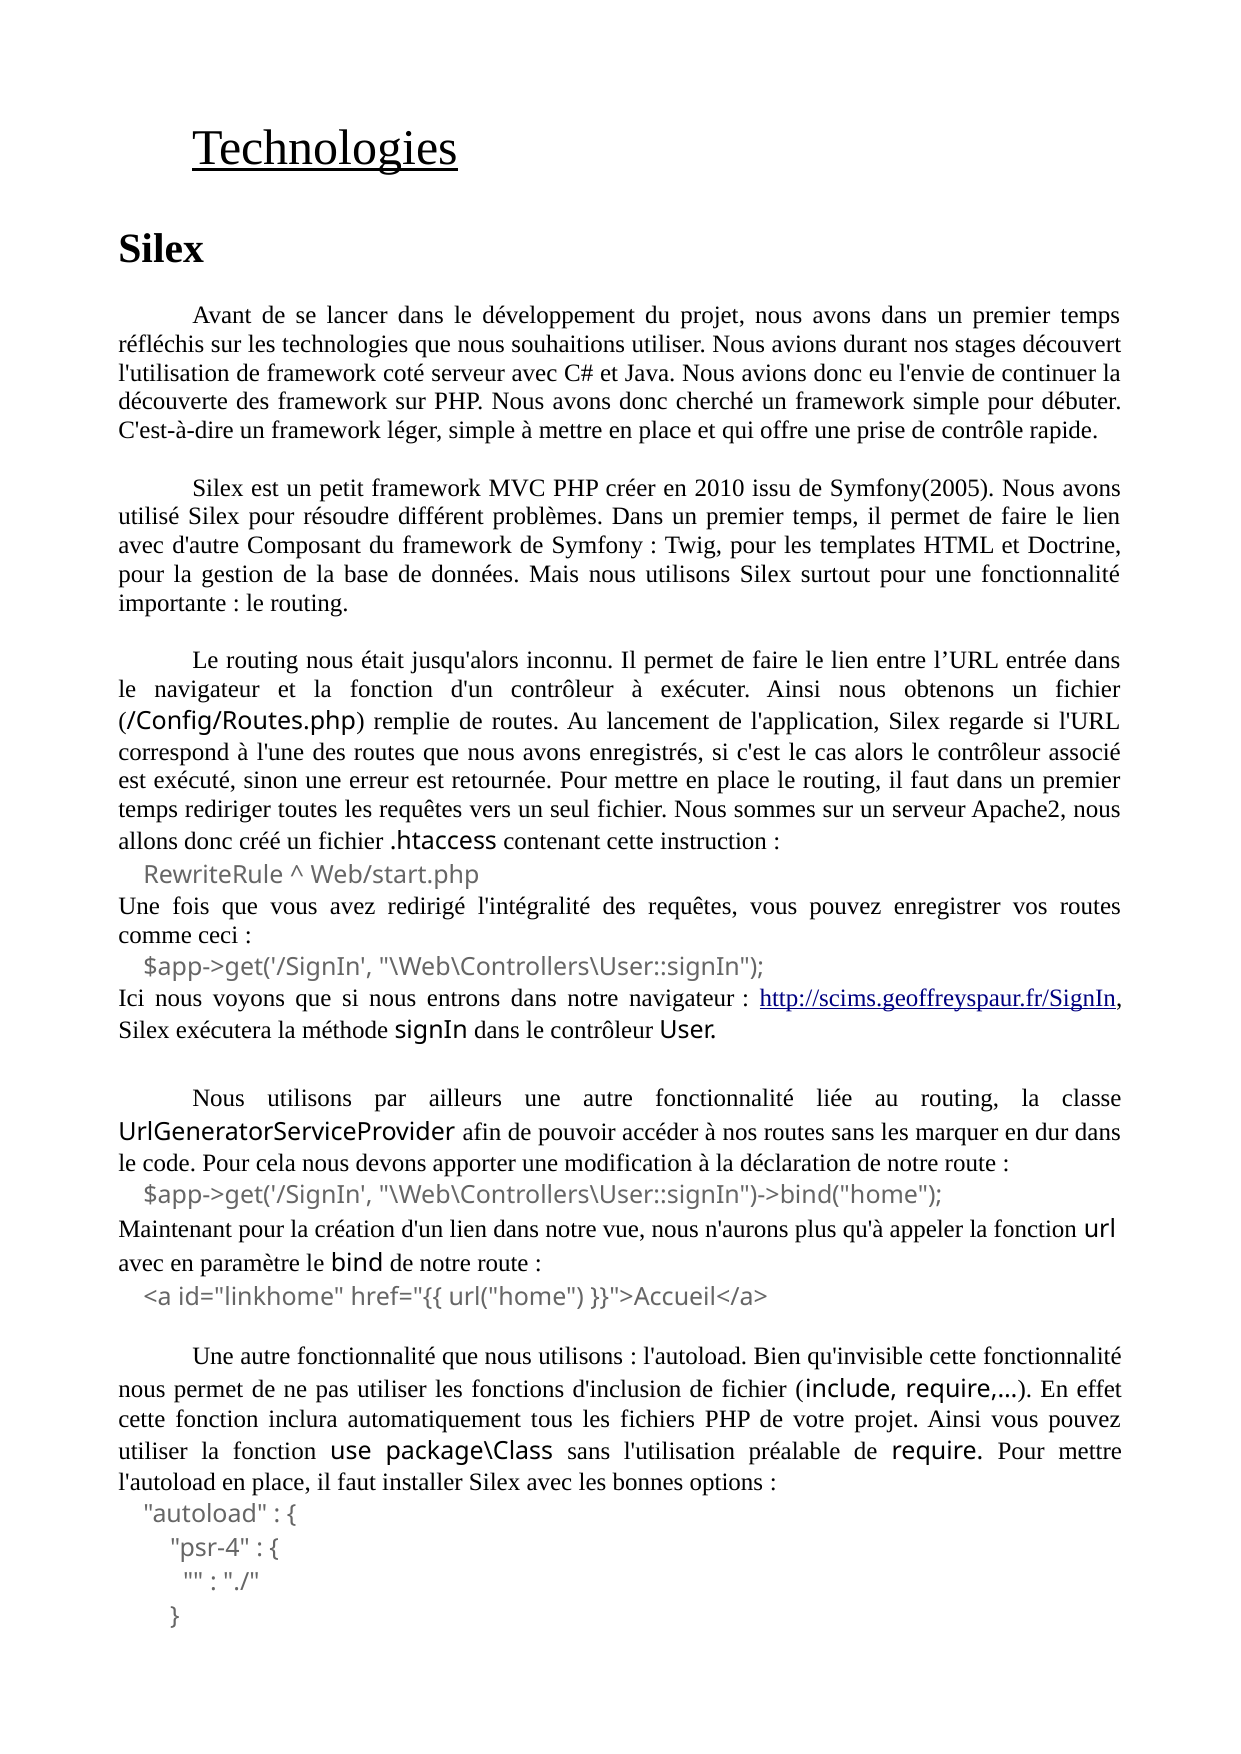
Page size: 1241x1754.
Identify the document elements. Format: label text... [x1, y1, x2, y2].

text Maintenant pour la création d'un lien dans notre vue, nous n'aurons plus qu'à appeler la fonction url [118, 1211, 1122, 1244]
text RewriteRule ^ Web/start.php [118, 857, 1122, 891]
text Nous utilisons par ailleurs une autre fonctionnalité liée au routing, la classe UrlGeneratorServiceProvider afin de pouvoir accéder à nos routes sans les marquer en dur dans le code. Pour cela nous devons apporter une modification à la déclaration de notre route : [118, 1079, 1122, 1176]
text "psr-4" : { [118, 1530, 1122, 1564]
text "autoload" : { [118, 1496, 1122, 1530]
text <a id="linkhome" href="{{ url("home") }}">Accueil</a> [118, 1279, 1122, 1313]
text $app->get('/SignIn', "\Web\Controllers\User::signIn"); [118, 949, 1122, 983]
text $app->get('/SignIn', "\Web\Controllers\User::signIn")->bind("home"); [118, 1176, 1122, 1211]
text "" : "./" [118, 1564, 1122, 1598]
text Silex est un petit framework MVC PHP créer en 2010 issu de Symfony(2005). Nous avons utilisé Silex pour résoudre différent problèmes. Dans un premier temps, il permet de faire le lien avec d'autre Composant du framework de Symfony : Twig, pour les templates HTML et Doctrine, pour la gestion de la base de données. Mais nous utilisons Silex surtout pour une fonctionnalité importante : le routing. [118, 473, 1122, 616]
text Technologies [118, 118, 1122, 176]
text Avant de se lancer dans le développement du projet, nous avons dans un premier temps réfléchis sur les technologies que nous souhaitions utiliser. Nous avions durant nos stages découvert l'utilisation de framework coté serveur avec C# et Java. Nous avions donc eu l'envie de continuer la découverte des framework sur PHP. Nous avons donc cherché un framework simple pour débuter. C'est-à-dire un framework léger, simple à mettre en place et qui offre une prise de contrôle rapide. [118, 300, 1122, 444]
text avec en paramètre le bind de notre route : [118, 1244, 1122, 1279]
text Une fois que vous avez redirigé l'intégralité des requêtes, vous pouvez enregistrer vos routes comme ceci : [118, 891, 1122, 949]
text Une autre fonctionnalité que nous utilisons : l'autoload. Bien qu'invisible cette fonctionnalité nous permet de ne pas utiliser les fonctions d'inclusion de fichier (include, require,…). En effet cette fonction inclura automatiquement tous les fichiers PHP de votre projet. Ainsi vous pouvez utiliser la fonction use package\Class sans l'utilisation préalable de require. Pour mettre l'autoload en place, il faut installer Silex avec les bonnes options : [118, 1341, 1122, 1496]
text } [118, 1598, 1122, 1632]
text Silex [118, 223, 1122, 271]
text Le routing nous était jusqu'alors inconnu. Il permet de faire le lien entre l’URL entrée dans le navigateur et la fonction d'un contrôleur à exécuter. Ainsi nous obtenons un fichier (/Config/Routes.php) remplie de routes. Au lancement de l'application, Silex regarde si l'URL correspond à l'une des routes que nous avons enregistrés, si c'est le cas alors le contrôleur associé est exécuté, sinon une erreur est retournée. Pour mettre en place le routing, il faut dans un premier temps rediriger toutes les requêtes vers un seul fichier. Nous sommes sur un serveur Apache2, nous allons donc créé un fichier .htaccess contenant cette instruction : [118, 645, 1122, 857]
text Ici nous voyons que si nous entrons dans notre navigateur : http://scims.geoffreyspaur.fr/SignIn, Silex exécutera la méthode signIn dans le contrôleur User. [118, 983, 1122, 1046]
